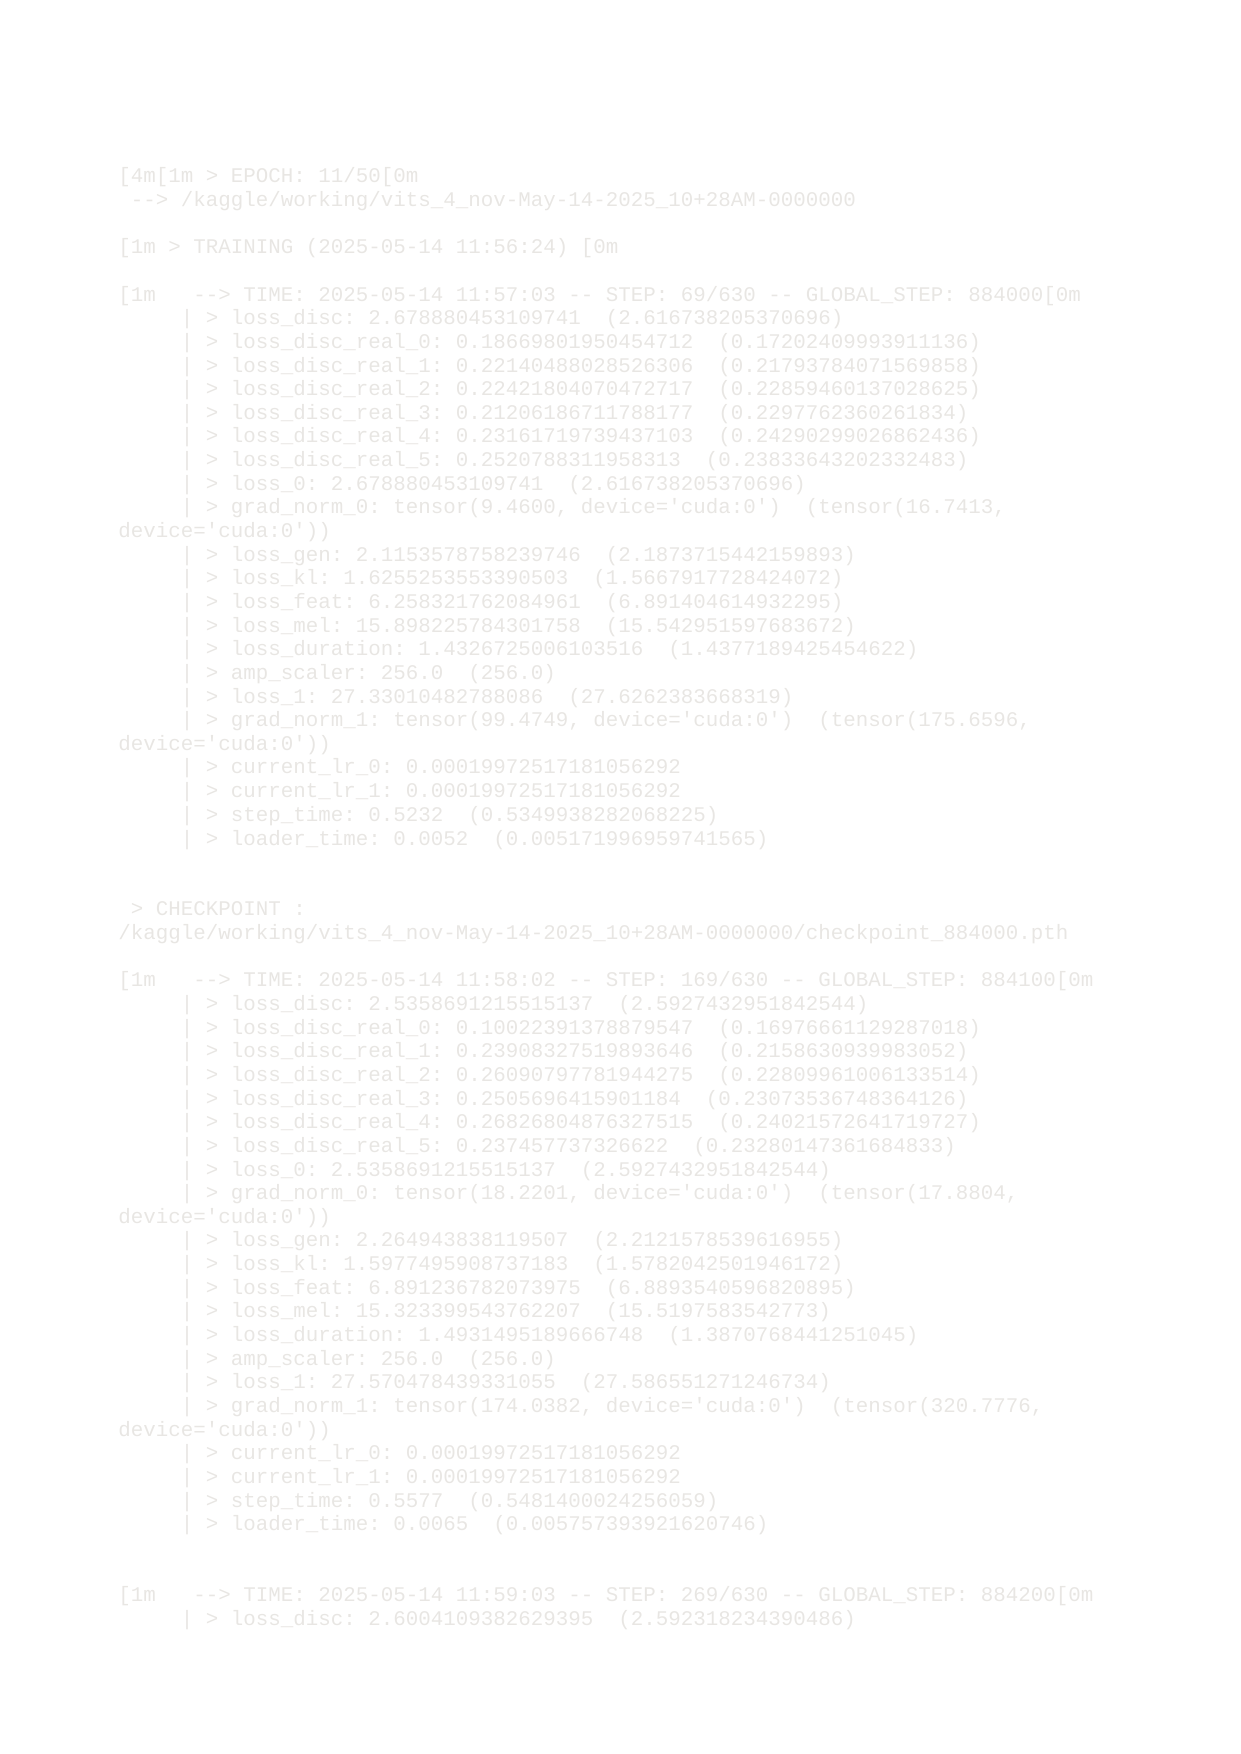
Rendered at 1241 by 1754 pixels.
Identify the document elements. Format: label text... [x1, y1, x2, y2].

text | > loss_disc_real_1: 0.23908327519893646 (0.2158630939983052) [118, 1040, 1122, 1064]
text | > loss_kl: 1.6255253553390503 (1.5667917728424072) [118, 567, 1122, 591]
text | > loader_time: 0.0052 (0.005171996959741565) [118, 827, 1122, 851]
text | > loss_disc: 2.6004109382629395 (2.592318234390486) [118, 1608, 1122, 1631]
text | > loss_disc_real_0: 0.10022391378879547 (0.16976661129287018) [118, 1017, 1122, 1040]
text | > loss_disc_real_0: 0.18669801950454712 (0.17202409993911136) [118, 331, 1122, 354]
text | > loss_1: 27.33010482788086 (27.6262383668319) [118, 686, 1122, 709]
text [1m --> TIME: 2025-05-14 11:57:03 -- STEP: 69/630 -- GLOBAL_STEP: 884000[0m [118, 284, 1122, 307]
text | > loss_disc: 2.678880453109741 (2.616738205370696) [118, 307, 1122, 331]
text [1m --> TIME: 2025-05-14 11:58:02 -- STEP: 169/630 -- GLOBAL_STEP: 884100[0m [118, 969, 1122, 993]
text | > grad_norm_1: tensor(99.4749, device='cuda:0') (tensor(175.6596, device='cuda:0')) [118, 709, 1122, 757]
text | > loader_time: 0.0065 (0.005757393921620746) [118, 1513, 1122, 1537]
text | > loss_duration: 1.4326725006103516 (1.4377189425454622) [118, 638, 1122, 662]
text | > amp_scaler: 256.0 (256.0) [118, 662, 1122, 686]
text | > grad_norm_0: tensor(9.4600, device='cuda:0') (tensor(16.7413, device='cuda:0')) [118, 496, 1122, 544]
text | > loss_disc: 2.5358691215515137 (2.5927432951842544) [118, 993, 1122, 1017]
text | > amp_scaler: 256.0 (256.0) [118, 1348, 1122, 1371]
text | > current_lr_1: 0.00019972517181056292 [118, 1466, 1122, 1489]
text --> /kaggle/working/vits_4_nov-May-14-2025_10+28AM-0000000 [118, 189, 1122, 213]
text | > loss_feat: 6.891236782073975 (6.8893540596820895) [118, 1277, 1122, 1300]
text | > grad_norm_1: tensor(174.0382, device='cuda:0') (tensor(320.7776, device='cuda:0')) [118, 1395, 1122, 1442]
text | > loss_disc_real_4: 0.26826804876327515 (0.24021572641719727) [118, 1111, 1122, 1135]
text | > loss_disc_real_1: 0.22140488028526306 (0.21793784071569858) [118, 354, 1122, 378]
text | > loss_feat: 6.258321762084961 (6.891404614932295) [118, 591, 1122, 615]
text | > loss_disc_real_5: 0.2520788311958313 (0.23833643202332483) [118, 449, 1122, 473]
text | > loss_0: 2.5358691215515137 (2.5927432951842544) [118, 1158, 1122, 1182]
text > CHECKPOINT : /kaggle/working/vits_4_nov-May-14-2025_10+28AM-0000000/checkpoint_884000.pth [118, 898, 1122, 946]
text | > loss_mel: 15.898225784301758 (15.542951597683672) [118, 615, 1122, 638]
text | > loss_disc_real_3: 0.21206186711788177 (0.2297762360261834) [118, 402, 1122, 426]
text | > loss_duration: 1.4931495189666748 (1.3870768441251045) [118, 1324, 1122, 1348]
text | > loss_mel: 15.323399543762207 (15.5197583542773) [118, 1300, 1122, 1324]
text | > loss_disc_real_2: 0.22421804070472717 (0.22859460137028625) [118, 378, 1122, 402]
text | > current_lr_0: 0.00019972517181056292 [118, 1442, 1122, 1466]
text | > loss_disc_real_4: 0.23161719739437103 (0.24290299026862436) [118, 426, 1122, 449]
text [4m[1m > EPOCH: 11/50[0m [118, 165, 1122, 189]
text | > current_lr_1: 0.00019972517181056292 [118, 780, 1122, 804]
text | > loss_disc_real_5: 0.237457737326622 (0.23280147361684833) [118, 1135, 1122, 1158]
text | > loss_disc_real_2: 0.26090797781944275 (0.22809961006133514) [118, 1064, 1122, 1088]
text | > step_time: 0.5577 (0.5481400024256059) [118, 1489, 1122, 1513]
text | > loss_kl: 1.5977495908737183 (1.5782042501946172) [118, 1253, 1122, 1277]
text | > loss_gen: 2.1153578758239746 (2.1873715442159893) [118, 544, 1122, 567]
text [1m > TRAINING (2025-05-14 11:56:24) [0m [118, 236, 1122, 260]
text | > loss_gen: 2.264943838119507 (2.2121578539616955) [118, 1229, 1122, 1253]
text | > current_lr_0: 0.00019972517181056292 [118, 757, 1122, 780]
text | > loss_0: 2.678880453109741 (2.616738205370696) [118, 473, 1122, 496]
text | > step_time: 0.5232 (0.5349938282068225) [118, 804, 1122, 827]
text | > grad_norm_0: tensor(18.2201, device='cuda:0') (tensor(17.8804, device='cuda:0')) [118, 1182, 1122, 1229]
text [1m --> TIME: 2025-05-14 11:59:03 -- STEP: 269/630 -- GLOBAL_STEP: 884200[0m [118, 1584, 1122, 1608]
text | > loss_disc_real_3: 0.2505696415901184 (0.23073536748364126) [118, 1088, 1122, 1111]
text | > loss_1: 27.570478439331055 (27.586551271246734) [118, 1371, 1122, 1395]
